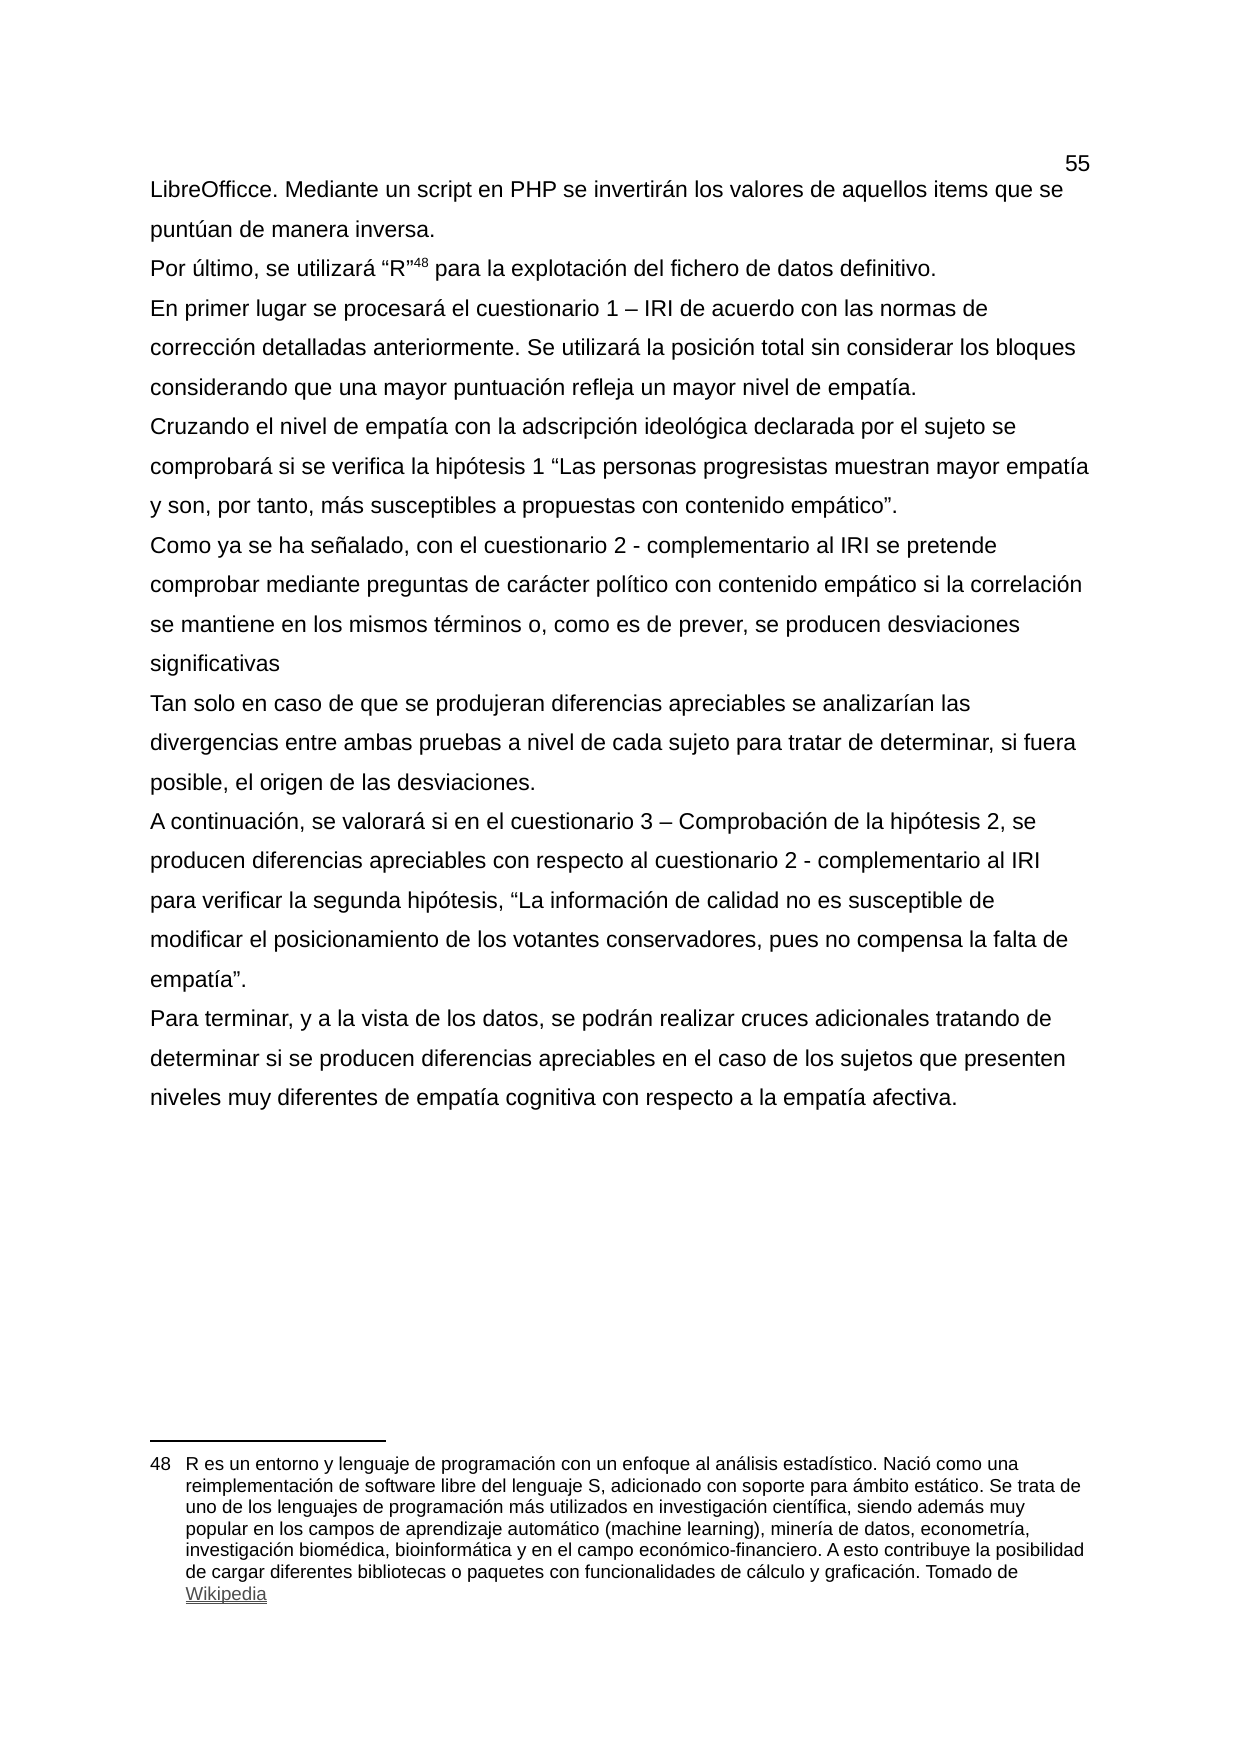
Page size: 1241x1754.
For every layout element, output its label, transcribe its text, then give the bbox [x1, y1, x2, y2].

text Por último, se utilizará “R” para la explotación del fichero de datos definitivo. [150, 255, 1090, 282]
text LibreOfficce. Mediante un script en PHP se invertirán los valores de aquellos items que se puntúan de manera inversa. [150, 176, 1090, 242]
text A continuación, se valorará si en el cuestionario 3 – Comprobación de la hipótesis 2, se producen diferencias apreciables con respecto al cuestionario 2 - complementario al IRI para verificar la segunda hipótesis, “La información de calidad no es susceptible de modificar el posicionamiento de los votantes conservadores, pues no compensa la falta de empatía”. [150, 808, 1090, 992]
text En primer lugar se procesará el cuestionario 1 – IRI de acuerdo con las normas de corrección detalladas anteriormente. Se utilizará la posición total sin considerar los bloques considerando que una mayor puntuación refleja un mayor nivel de empatía. [150, 295, 1090, 400]
text Cruzando el nivel de empatía con la adscripción ideológica declarada por el sujeto se comprobará si se verifica la hipótesis 1 “Las personas progresistas muestran mayor empatía y son, por tanto, más susceptibles a propuestas con contenido empático”. [150, 413, 1090, 518]
text R es un entorno y lenguaje de programación con un enfoque al análisis estadístico. Nació como una reimplementación de software libre del lenguaje S, adicionado con soporte para ámbito estático. Se trata de uno de los lenguajes de programación más utilizados en investigación científica, siendo además muy popular en los campos de aprendizaje automático (machine learning), minería de datos, econometría, investigación biomédica, bioinformática y en el campo económico-financiero. A esto contribuye la posibilidad de cargar diferentes bibliotecas o paquetes con funcionalidades de cálculo y graficación. Tomado de Wikipedia [150, 1453, 1090, 1604]
text Tan solo en caso de que se produjeran diferencias apreciables se analizarían las divergencias entre ambas pruebas a nivel de cada sujeto para tratar de determinar, si fuera posible, el origen de las desviaciones. [150, 689, 1090, 795]
text Como ya se ha señalado, con el cuestionario 2 - complementario al IRI se pretende comprobar mediante preguntas de carácter político con contenido empático si la correlación se mantiene en los mismos términos o, como es de prever, se producen desviaciones significativas [150, 532, 1090, 676]
text Para terminar, y a la vista de los datos, se podrán realizar cruces adicionales tratando de determinar si se producen diferencias apreciables en el caso de los sujetos que presenten niveles muy diferentes de empatía cognitiva con respecto a la empatía afectiva. [150, 1005, 1090, 1111]
